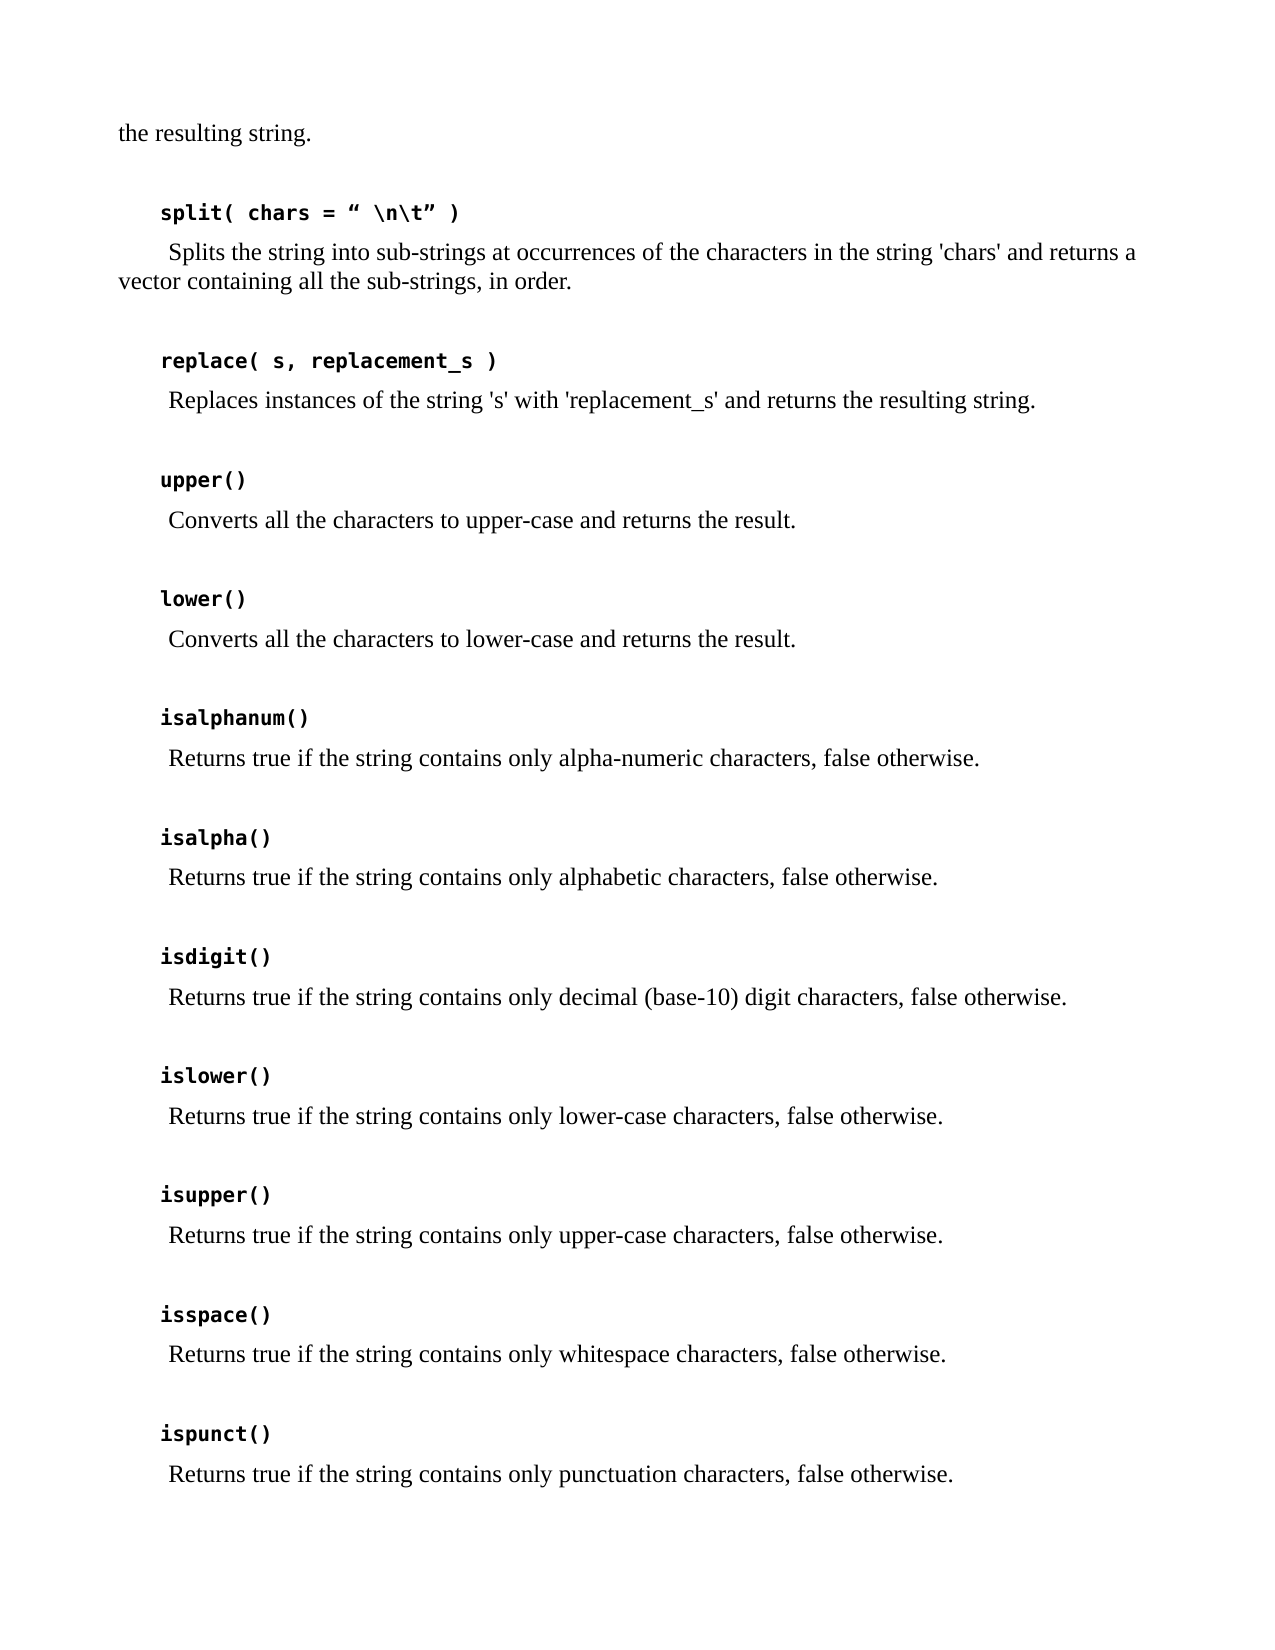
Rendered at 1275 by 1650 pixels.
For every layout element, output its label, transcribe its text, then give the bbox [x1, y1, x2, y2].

text Returns true if the string contains only alpha-numeric characters, false otherwise. [118, 743, 1157, 772]
text ispunct() [118, 1422, 1157, 1446]
text Replaces instances of the string 's' with 'replacement_s' and returns the resulting string. [118, 385, 1157, 414]
text Returns true if the string contains only alphabetic characters, false otherwise. [118, 862, 1157, 891]
text lower() [118, 587, 1157, 611]
text isupper() [118, 1183, 1157, 1208]
text Converts all the characters to upper-case and returns the result. [118, 505, 1157, 533]
text split( chars = “ \n\t” ) [118, 201, 1157, 225]
text Converts all the characters to lower-case and returns the result. [118, 624, 1157, 653]
text Returns true if the string contains only decimal (base-10) digit characters, false otherwise. [118, 982, 1157, 1011]
text isdigit() [118, 945, 1157, 969]
text Returns true if the string contains only punctuation characters, false otherwise. [118, 1459, 1157, 1488]
text Returns true if the string contains only lower-case characters, false otherwise. [118, 1101, 1157, 1130]
text Returns true if the string contains only upper-case characters, false otherwise. [118, 1220, 1157, 1249]
text replace( s, replacement_s ) [118, 349, 1157, 373]
text isalphanum() [118, 706, 1157, 731]
text isspace() [118, 1303, 1157, 1327]
text the resulting string. [118, 118, 1157, 147]
text islower() [118, 1064, 1157, 1088]
text Returns true if the string contains only whitespace characters, false otherwise. [118, 1339, 1157, 1368]
text isalpha() [118, 826, 1157, 850]
text upper() [118, 468, 1157, 492]
text Splits the string into sub-strings at occurrences of the characters in the string 'chars' and returns a vector containing all the sub-strings, in order. [118, 237, 1157, 295]
